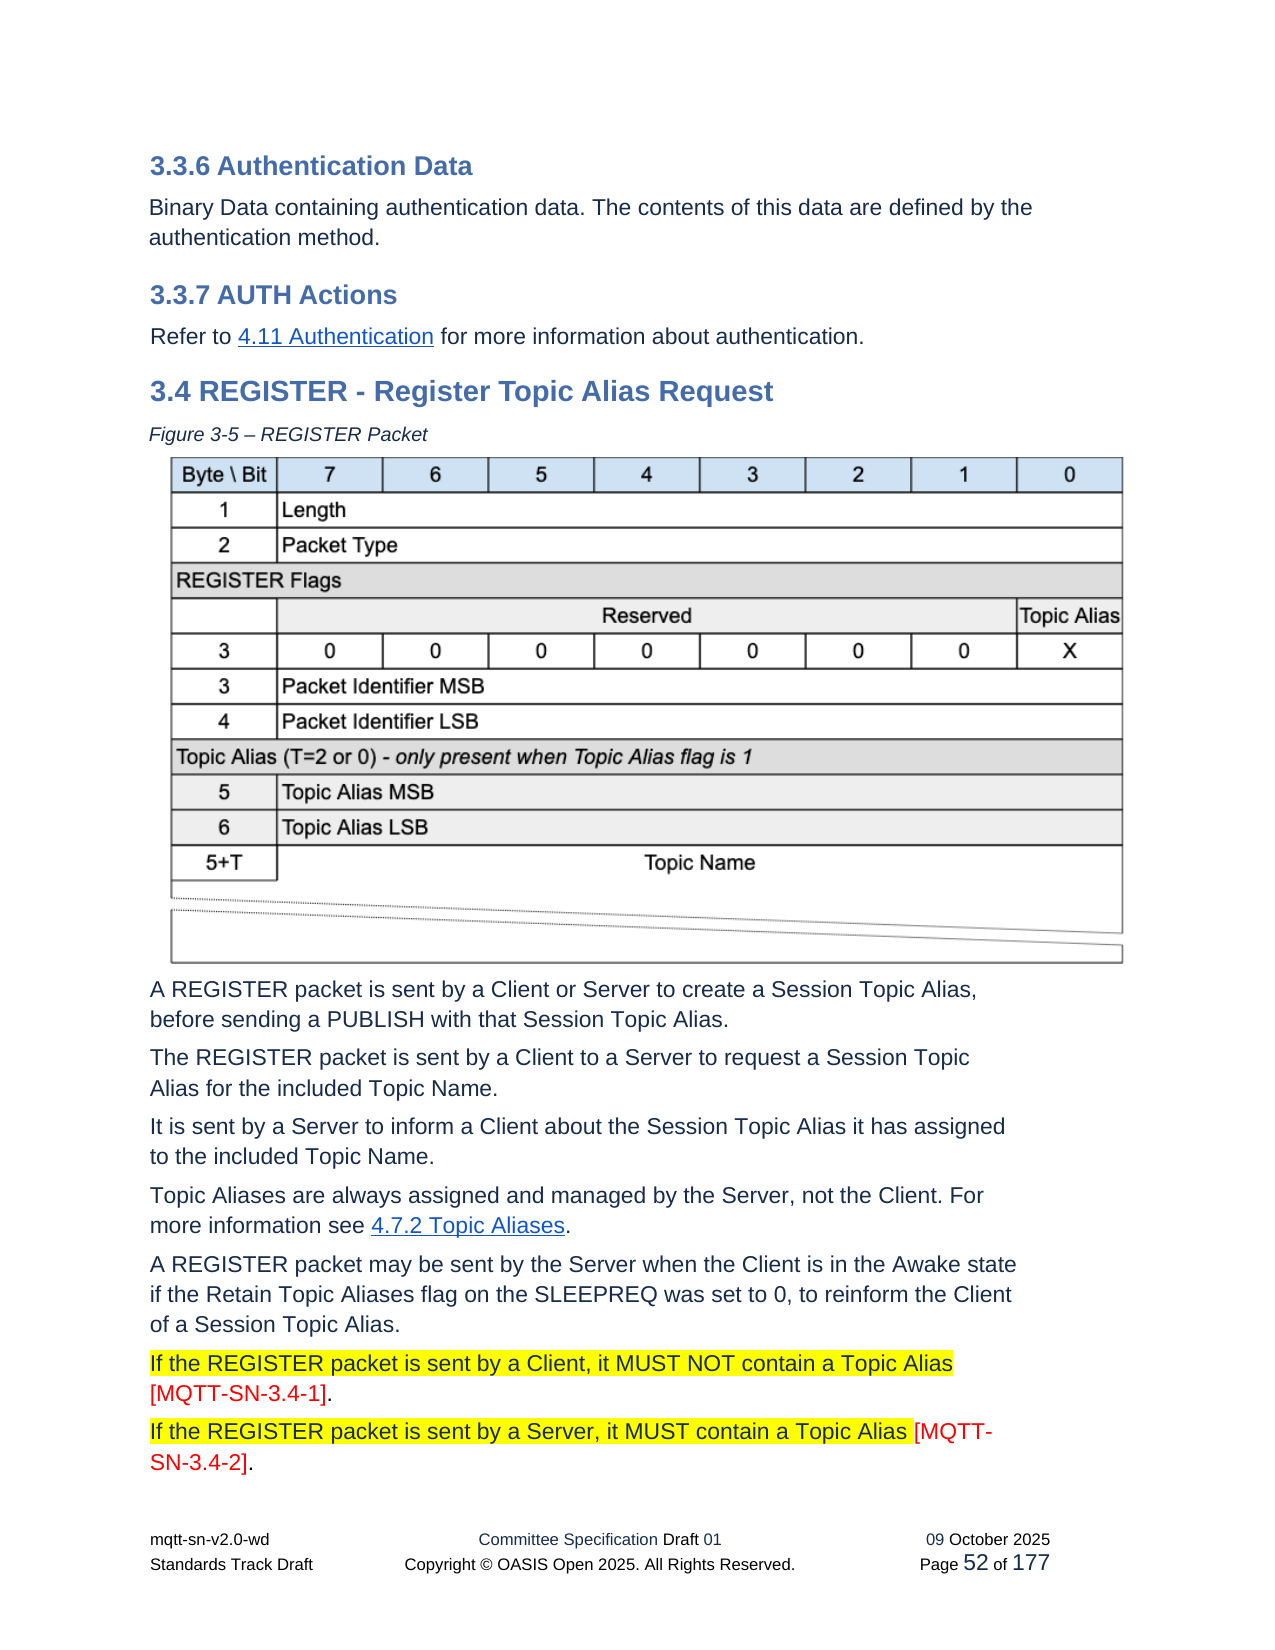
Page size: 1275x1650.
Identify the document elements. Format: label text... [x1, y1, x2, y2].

subtitle 3.4 REGISTER - Register Topic Alias Request [150, 374, 1124, 408]
text Figure 3-5 – REGISTER Packet [148, 423, 1124, 445]
text A REGISTER packet is sent by a Client or Server to create a Session Topic Alias, before sending a PUBLISH with that Session Topic Alias. [149, 976, 1022, 1032]
text If the REGISTER packet is sent by a Client, it MUST NOT contain a Topic Alias [MQTT-SN-3.4-1]. [149, 1349, 1022, 1406]
text A REGISTER packet may be sent by the Server when the Client is in the Awake state if the Retain Topic Aliases flag on the SLEEPREQ was set to 0, to reinform the Client of a Session Topic Alias. [149, 1251, 1022, 1337]
text Refer to 4.11 Authentication for more information about authentication. [150, 323, 1125, 349]
text Topic Aliases are always assigned and managed by the Server, not the Client. For more information see 4.7.2 Topic Aliases. [149, 1182, 1022, 1238]
text It is sent by a Server to inform a Client about the Session Topic Alias it has assigned to the included Topic Name. [149, 1113, 1022, 1169]
text If the REGISTER packet is sent by a Server, it MUST contain a Topic Alias [MQTT-SN-3.4-2]. [149, 1418, 1022, 1475]
subtitle 3.3.6 Authentication Data [150, 150, 1124, 181]
text The REGISTER packet is sent by a Client to a Server to request a Session Topic Alias for the included Topic Name. [149, 1044, 1022, 1101]
subtitle 3.3.7 AUTH Actions [150, 279, 1124, 310]
picture [148, 457, 1124, 964]
text Binary Data containing authentication data. The contents of this data are defined by the authentication method. [148, 194, 1124, 250]
